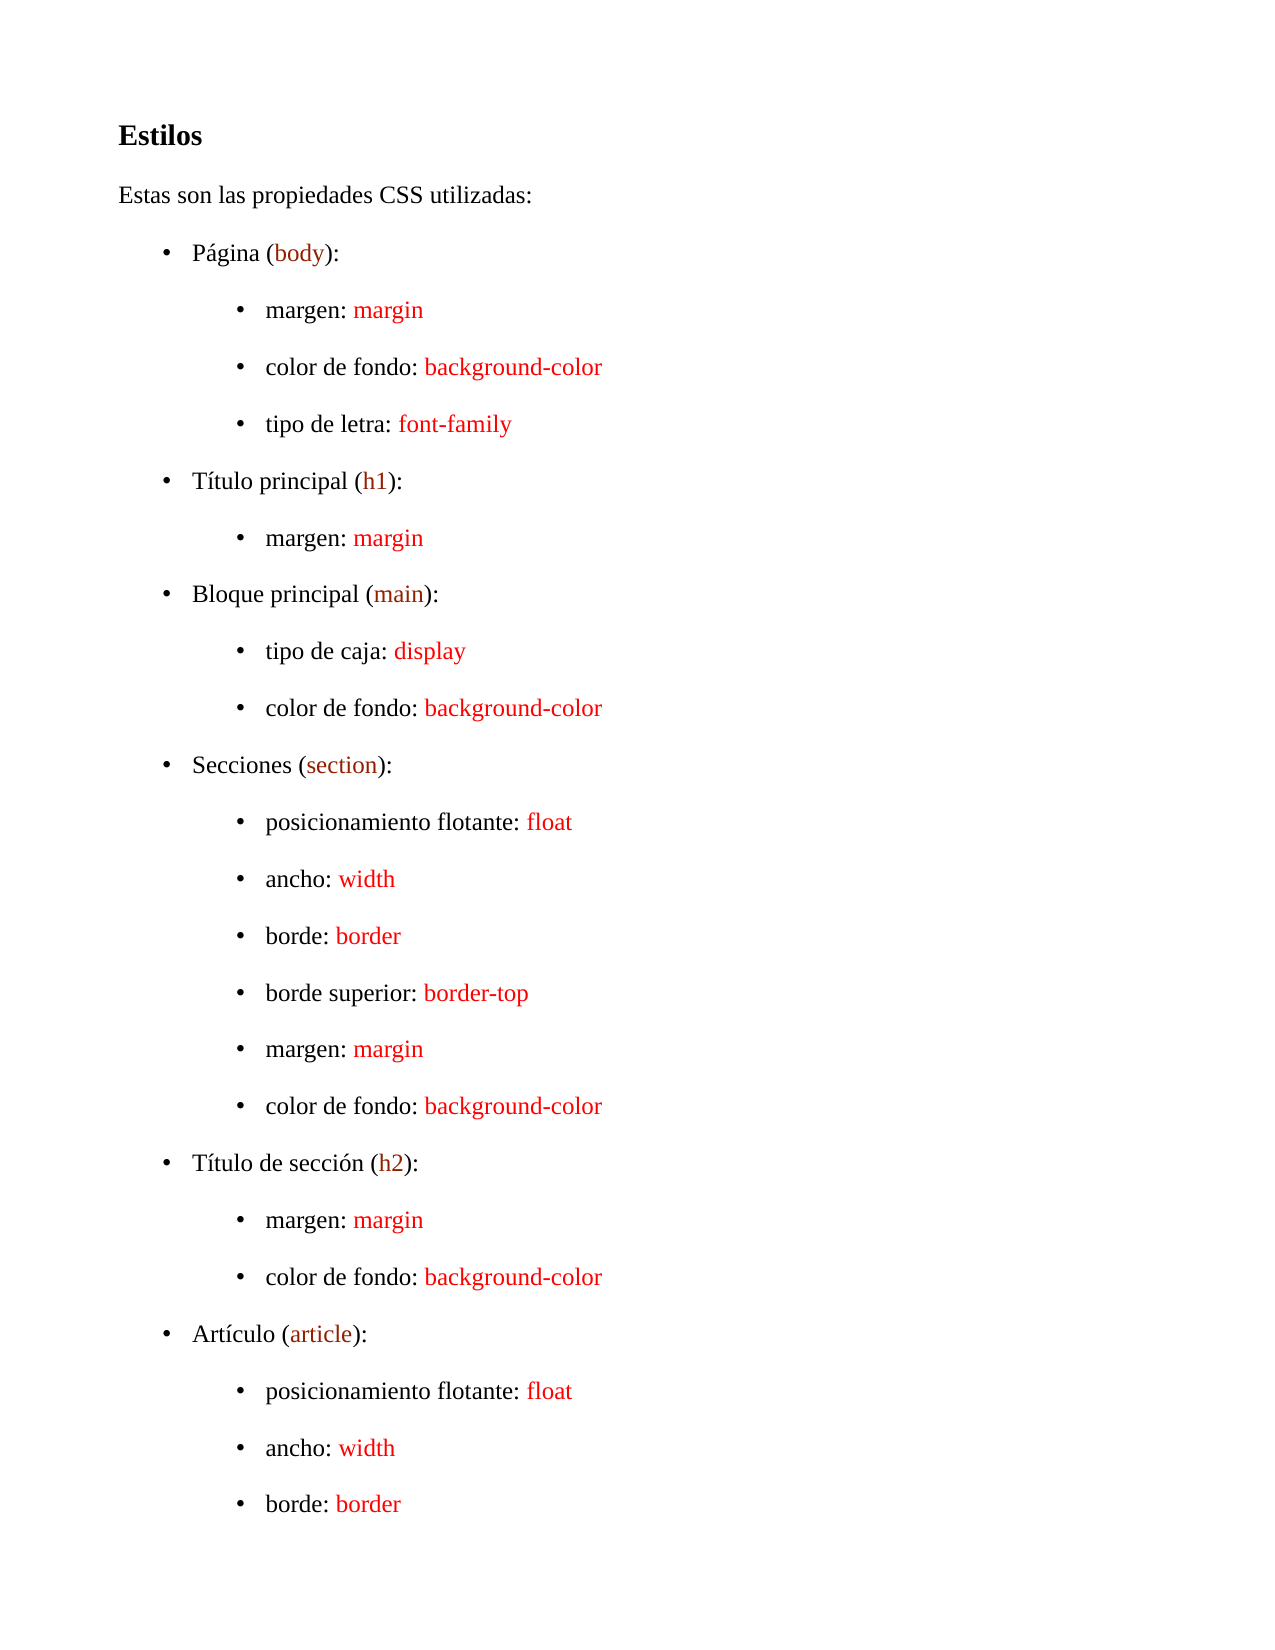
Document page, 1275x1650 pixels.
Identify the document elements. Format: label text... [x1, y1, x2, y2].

list Bloque principal (main): [162, 579, 1157, 608]
list Título de sección (h2): [162, 1148, 1157, 1177]
list ancho: width [236, 1433, 1157, 1461]
list color de fondo: background-color [236, 693, 1157, 722]
list borde: border [236, 921, 1157, 949]
subtitle Estilos [118, 118, 1157, 152]
list color de fondo: background-color [236, 1091, 1157, 1120]
list borde: border [236, 1489, 1157, 1518]
text Estas son las propiedades CSS utilizadas: [118, 180, 1157, 209]
list posicionamiento flotante: float [236, 1376, 1157, 1404]
list Página (body): [162, 238, 1157, 267]
list tipo de caja: display [236, 636, 1157, 665]
list tipo de letra: font-family [236, 409, 1157, 438]
list posicionamiento flotante: float [236, 807, 1157, 836]
list ancho: width [236, 864, 1157, 893]
list Secciones (section): [162, 750, 1157, 779]
list margen: margin [236, 523, 1157, 551]
list color de fondo: background-color [236, 1262, 1157, 1291]
list margen: margin [236, 1034, 1157, 1063]
list margen: margin [236, 295, 1157, 324]
list color de fondo: background-color [236, 352, 1157, 381]
list borde superior: border-top [236, 978, 1157, 1006]
list Artículo (article): [162, 1319, 1157, 1348]
list Título principal (h1): [162, 466, 1157, 494]
list margen: margin [236, 1205, 1157, 1234]
